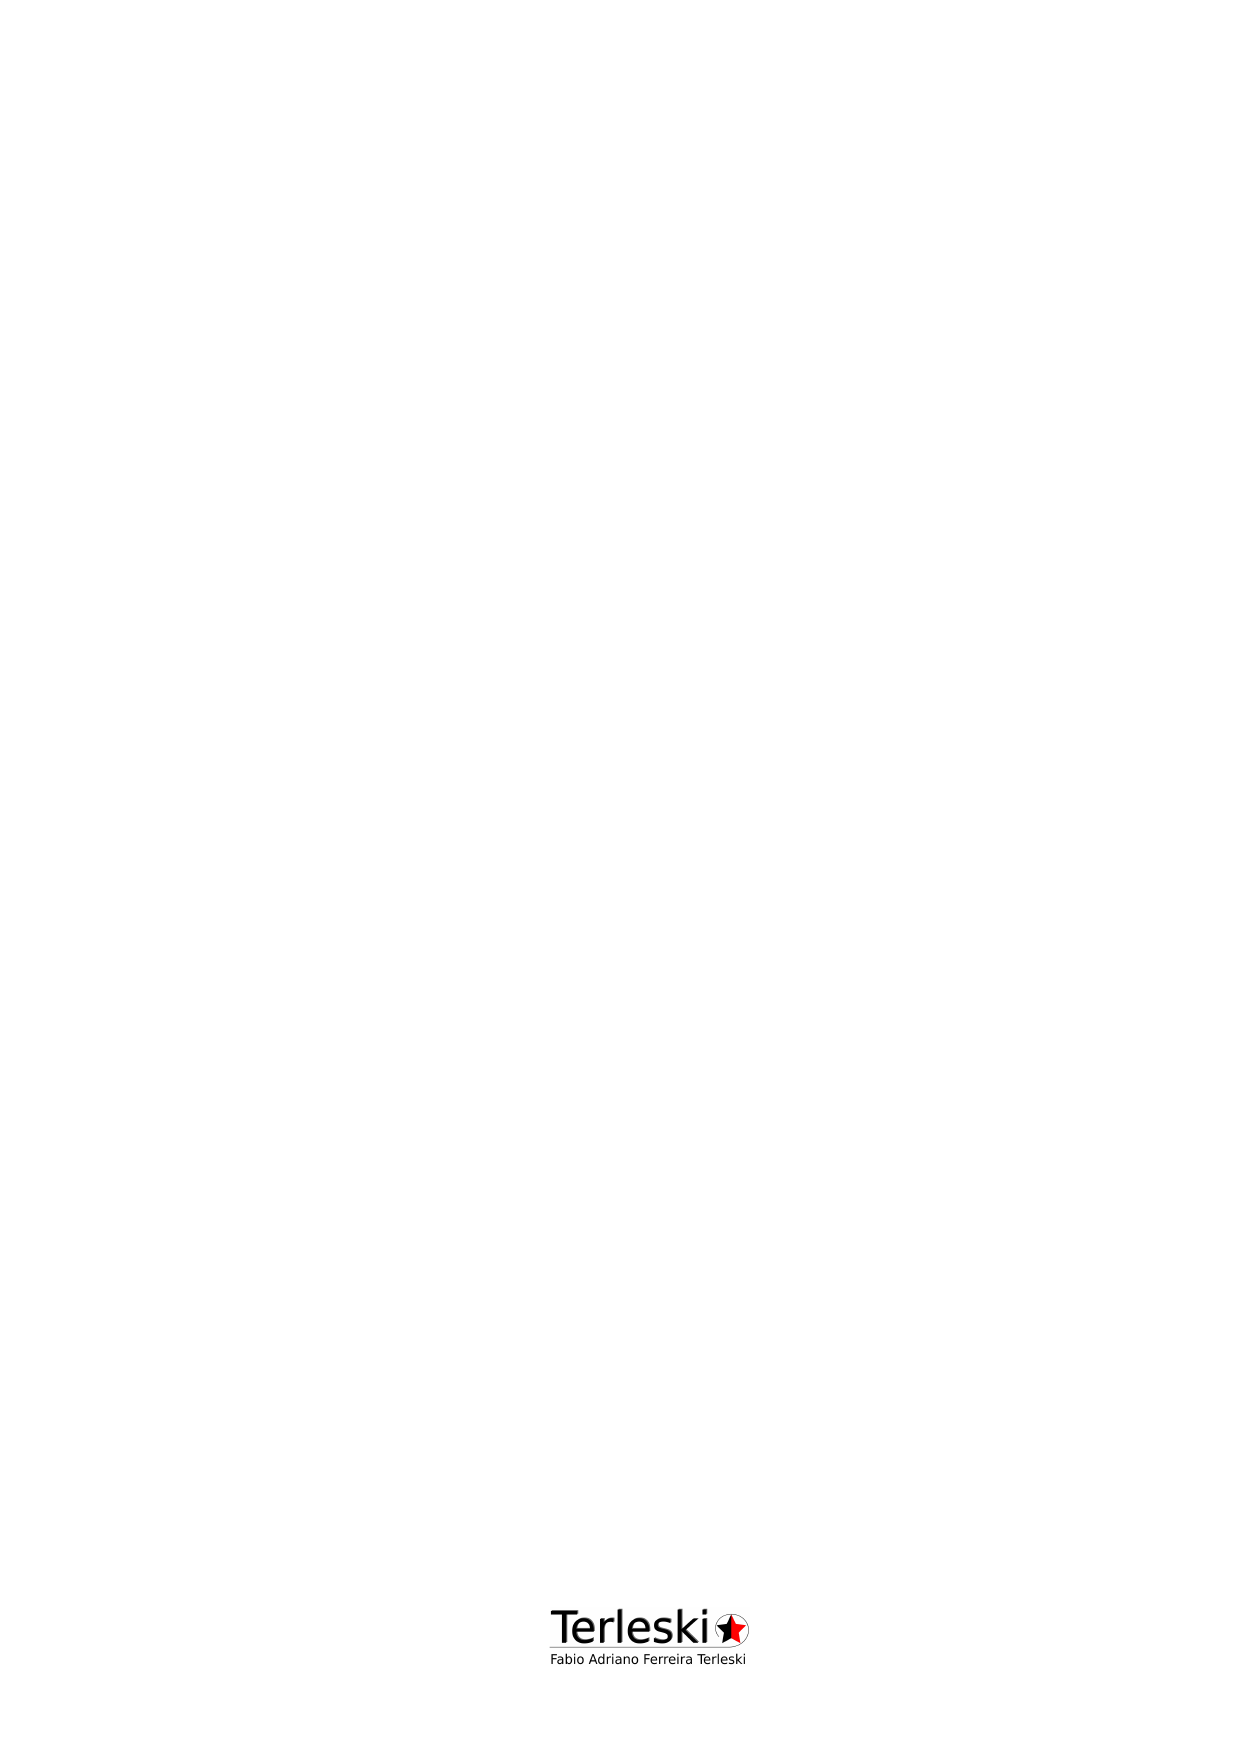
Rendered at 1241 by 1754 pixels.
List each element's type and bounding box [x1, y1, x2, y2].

picture [549, 1607, 750, 1667]
